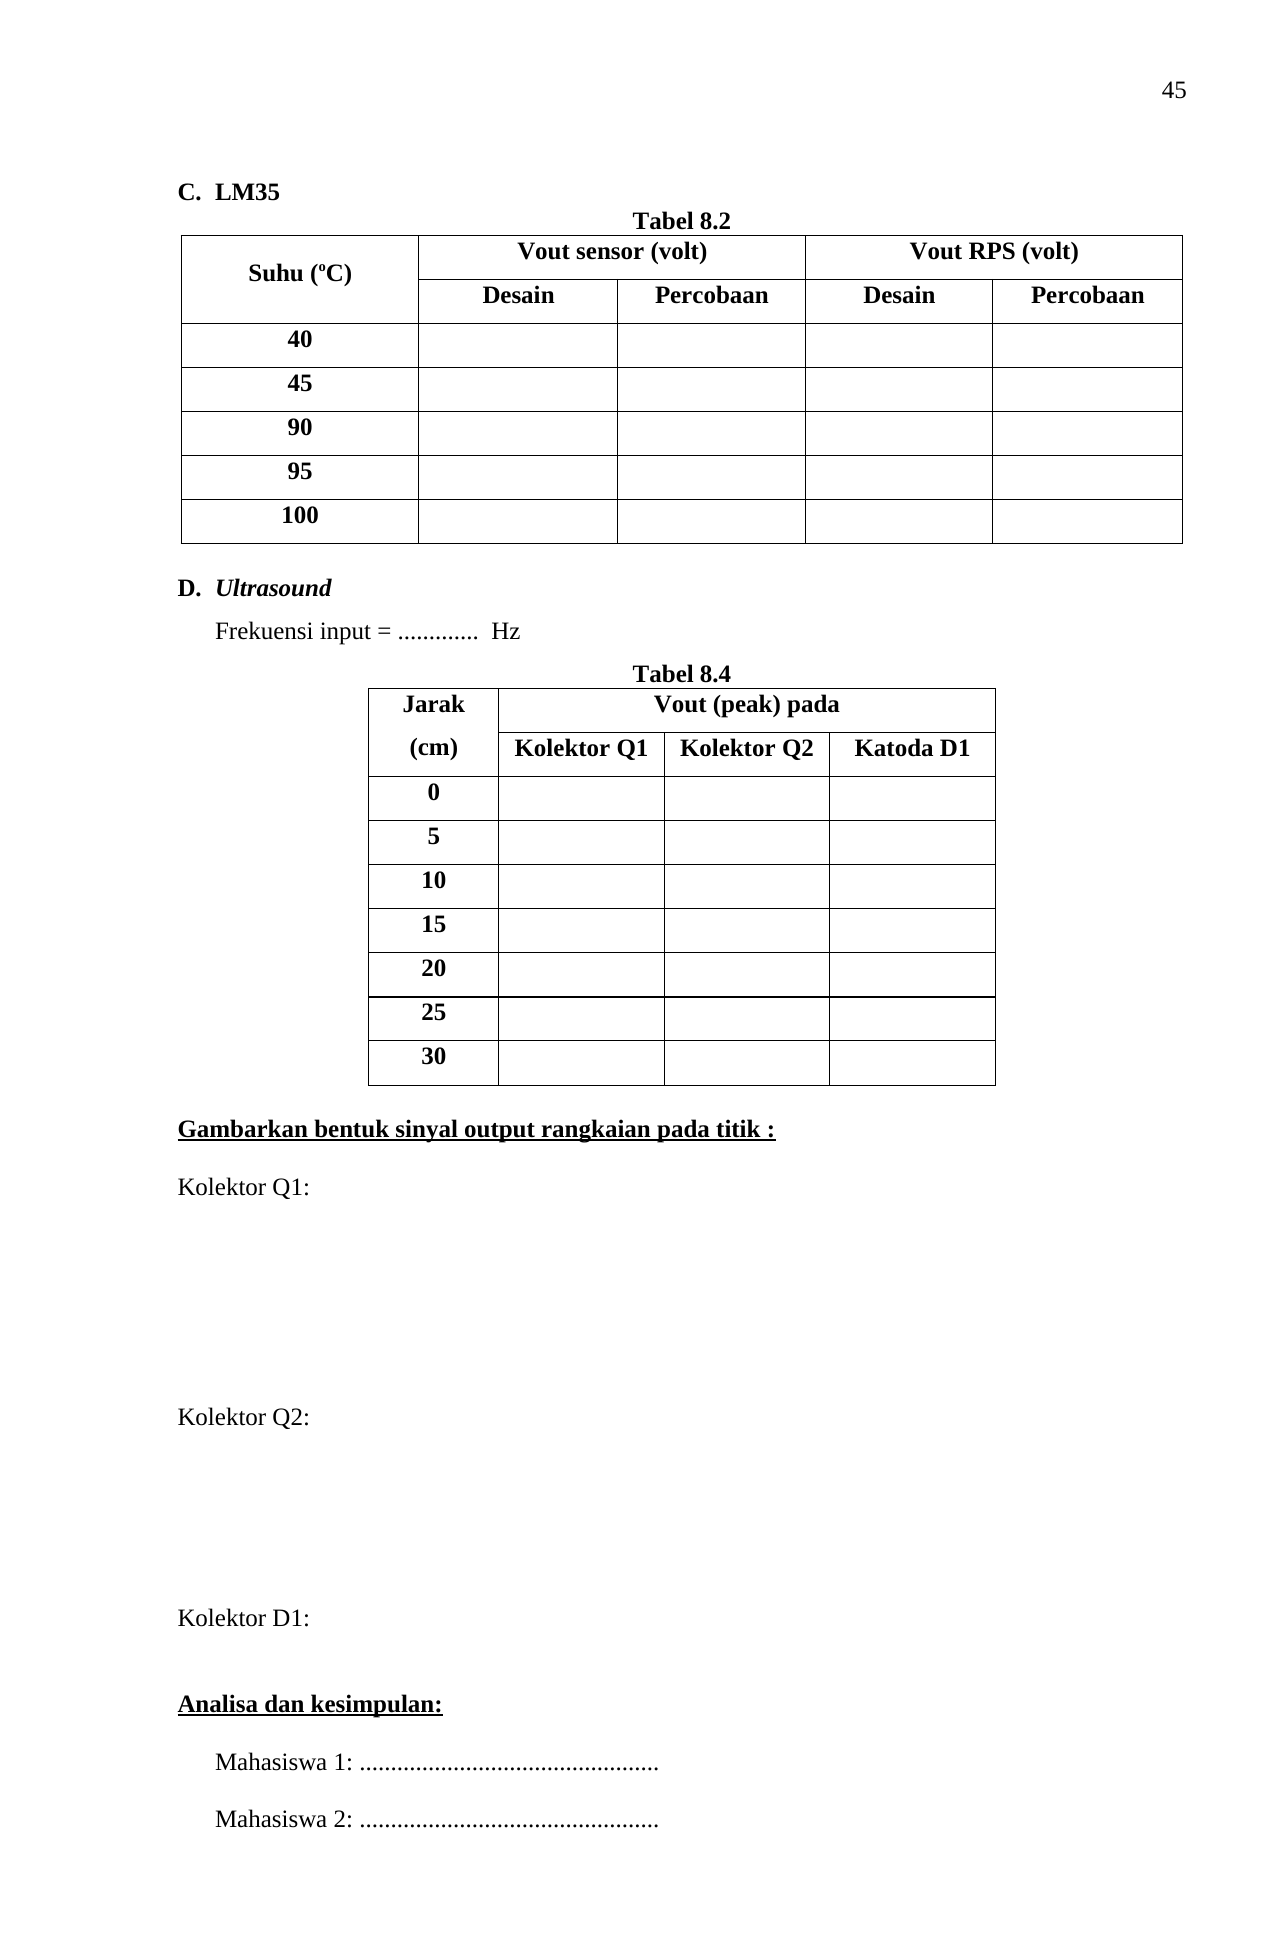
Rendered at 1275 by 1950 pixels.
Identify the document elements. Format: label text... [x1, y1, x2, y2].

table_cell [830, 1041, 995, 1084]
table_cell 45 [182, 368, 418, 411]
table_cell [665, 998, 829, 1040]
table_cell [993, 500, 1182, 543]
table_cell [499, 865, 664, 908]
table_cell [618, 456, 805, 499]
table_cell [665, 821, 829, 864]
table_cell [806, 456, 992, 499]
table_cell [665, 865, 829, 908]
table_cell 30 [369, 1041, 498, 1084]
table_cell [830, 998, 995, 1040]
text Gambarkan bentuk sinyal output rangkaian pada titik : [177, 1114, 1186, 1143]
table_cell Katoda D1 [830, 733, 995, 776]
table_cell [499, 909, 664, 952]
table_cell [830, 777, 995, 820]
table_cell 40 [182, 324, 418, 367]
table_header Suhu (oC) [182, 236, 418, 323]
table_cell 5 [369, 821, 498, 864]
table_cell [830, 953, 995, 996]
text Mahasiswa 1: ................................................ [215, 1747, 1186, 1776]
table_cell [499, 1041, 664, 1084]
table_cell Percobaan [618, 280, 805, 323]
table_header Jarak (cm) [369, 689, 498, 776]
table_cell [806, 368, 992, 411]
table_cell [419, 456, 617, 499]
table_cell Desain [419, 280, 617, 323]
table_cell 90 [182, 412, 418, 455]
table_cell [806, 324, 992, 367]
table_cell [830, 865, 995, 908]
table_header Vout sensor (volt) [419, 236, 805, 279]
table_cell [419, 368, 617, 411]
table_cell [618, 368, 805, 411]
table_cell 100 [182, 500, 418, 543]
table_cell [665, 953, 829, 996]
text Kolektor Q1: [177, 1172, 1186, 1201]
table_cell 10 [369, 865, 498, 908]
table_cell Percobaan [993, 280, 1182, 323]
list LM35 [177, 177, 1186, 206]
table_cell 95 [182, 456, 418, 499]
table_cell [618, 412, 805, 455]
table_cell [419, 500, 617, 543]
text Frekuensi input = ............. Hz [215, 616, 1186, 645]
table_cell [993, 412, 1182, 455]
table_cell [499, 998, 664, 1040]
list Ultrasound [177, 573, 1186, 602]
table_cell [830, 909, 995, 952]
table_cell [993, 368, 1182, 411]
table_cell Desain [806, 280, 992, 323]
table_cell [499, 821, 664, 864]
table_cell 15 [369, 909, 498, 952]
table_header Vout RPS (volt) [806, 236, 1182, 279]
table_cell Kolektor Q1 [499, 733, 664, 776]
text Tabel 8.2 [177, 206, 1186, 235]
text Tabel 8.4 [177, 659, 1186, 688]
text Analisa dan kesimpulan: [177, 1689, 1186, 1718]
table_cell [806, 500, 992, 543]
table_cell [993, 324, 1182, 367]
table_cell [830, 821, 995, 864]
table_cell Kolektor Q2 [665, 733, 829, 776]
table_cell 0 [369, 777, 498, 820]
text Kolektor Q2: [177, 1402, 1186, 1431]
table_cell [499, 777, 664, 820]
table_cell [618, 324, 805, 367]
table_cell 25 [369, 998, 498, 1040]
table_cell [806, 412, 992, 455]
table_cell [419, 324, 617, 367]
table_cell [499, 953, 664, 996]
text Kolektor D1: [177, 1603, 1186, 1632]
table_cell [419, 412, 617, 455]
table_cell [665, 777, 829, 820]
table_cell [993, 456, 1182, 499]
text Mahasiswa 2: ................................................ [215, 1804, 1186, 1833]
table_cell [665, 909, 829, 952]
table_cell [618, 500, 805, 543]
table_header Vout (peak) pada [499, 689, 995, 732]
table_cell [665, 1041, 829, 1084]
table_cell 20 [369, 953, 498, 996]
